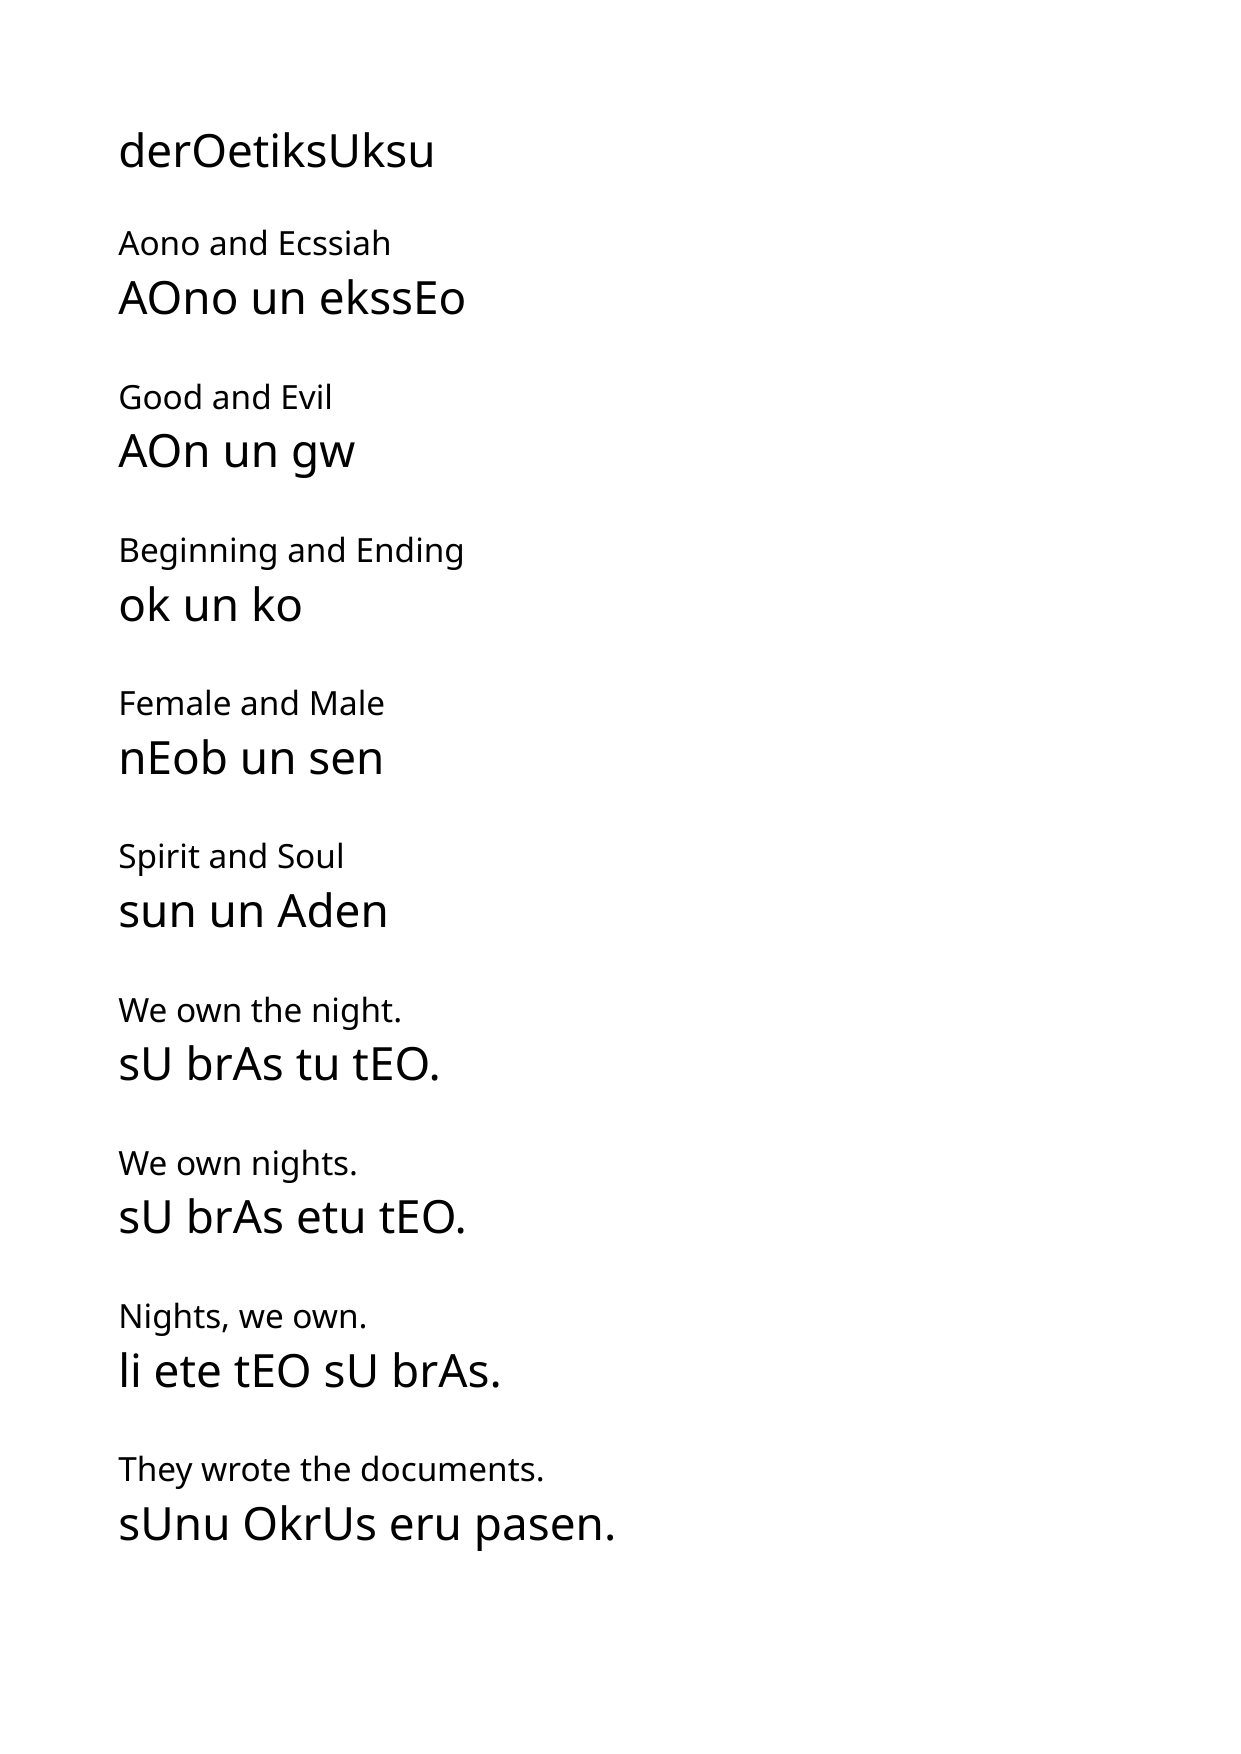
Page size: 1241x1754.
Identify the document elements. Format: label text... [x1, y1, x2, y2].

text AOno un ekssEo [118, 266, 1122, 328]
text Spirit and Soul [118, 833, 1122, 878]
text Female and Male [118, 680, 1122, 725]
text sUnu OkrUs eru pasen. [118, 1491, 1122, 1554]
text We own nights. [118, 1139, 1122, 1185]
text derOetiksUksu [118, 118, 1122, 181]
text They wrote the documents. [118, 1446, 1122, 1491]
text sU brAs tu tEO. [118, 1032, 1122, 1094]
text ok un ko [118, 572, 1122, 634]
text Good and Evil [118, 373, 1122, 419]
text AOn un gw [118, 419, 1122, 481]
text sun un Aden [118, 878, 1122, 941]
text Beginning and Ending [118, 527, 1122, 572]
text Nights, we own. [118, 1293, 1122, 1338]
text sU brAs etu tEO. [118, 1185, 1122, 1247]
text nEob un sen [118, 725, 1122, 788]
text Aono and Ecssiah [118, 220, 1122, 266]
text We own the night. [118, 986, 1122, 1032]
text li ete tEO sU brAs. [118, 1338, 1122, 1401]
